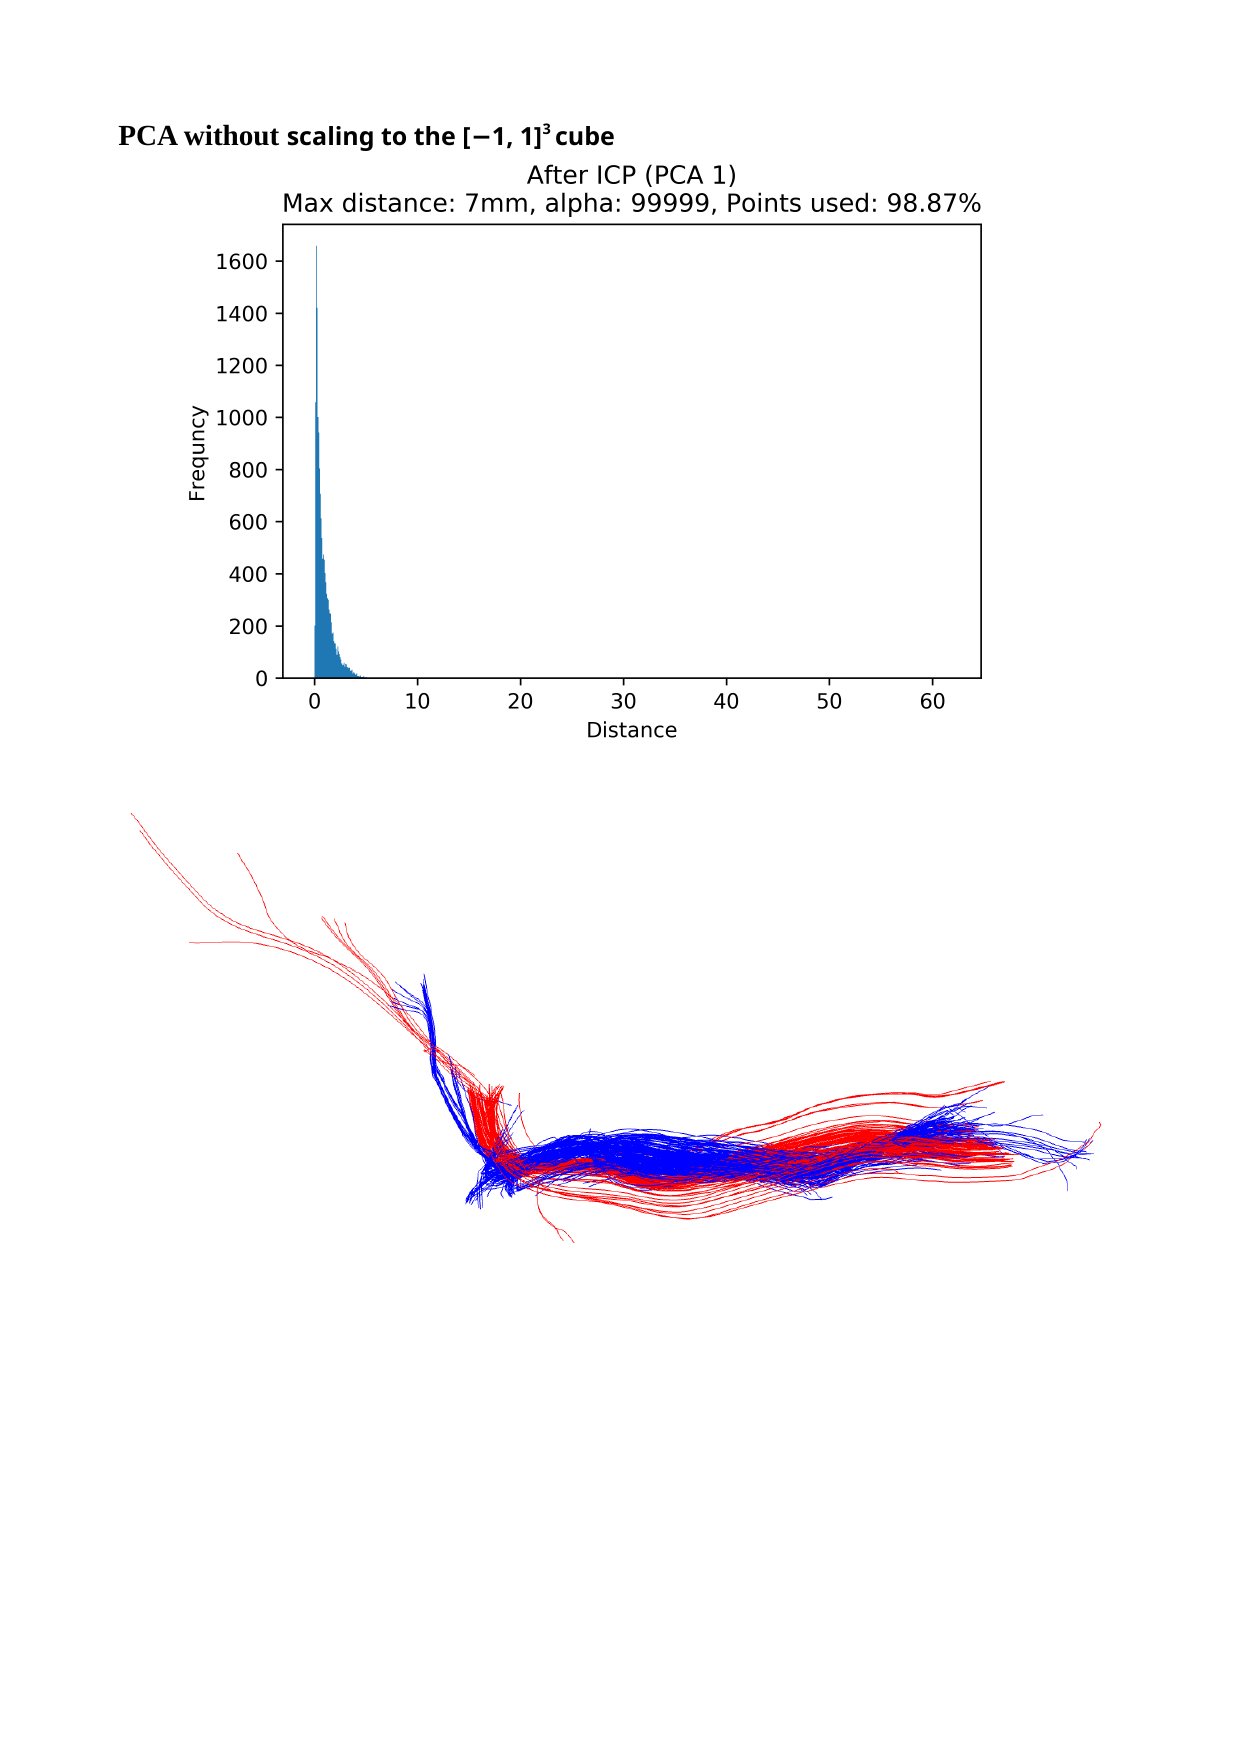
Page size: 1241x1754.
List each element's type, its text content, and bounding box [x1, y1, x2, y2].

picture [170, 152, 1071, 753]
picture [118, 786, 1123, 1268]
text PCA without scaling to the [−1, 1]3 cube [118, 118, 1122, 153]
